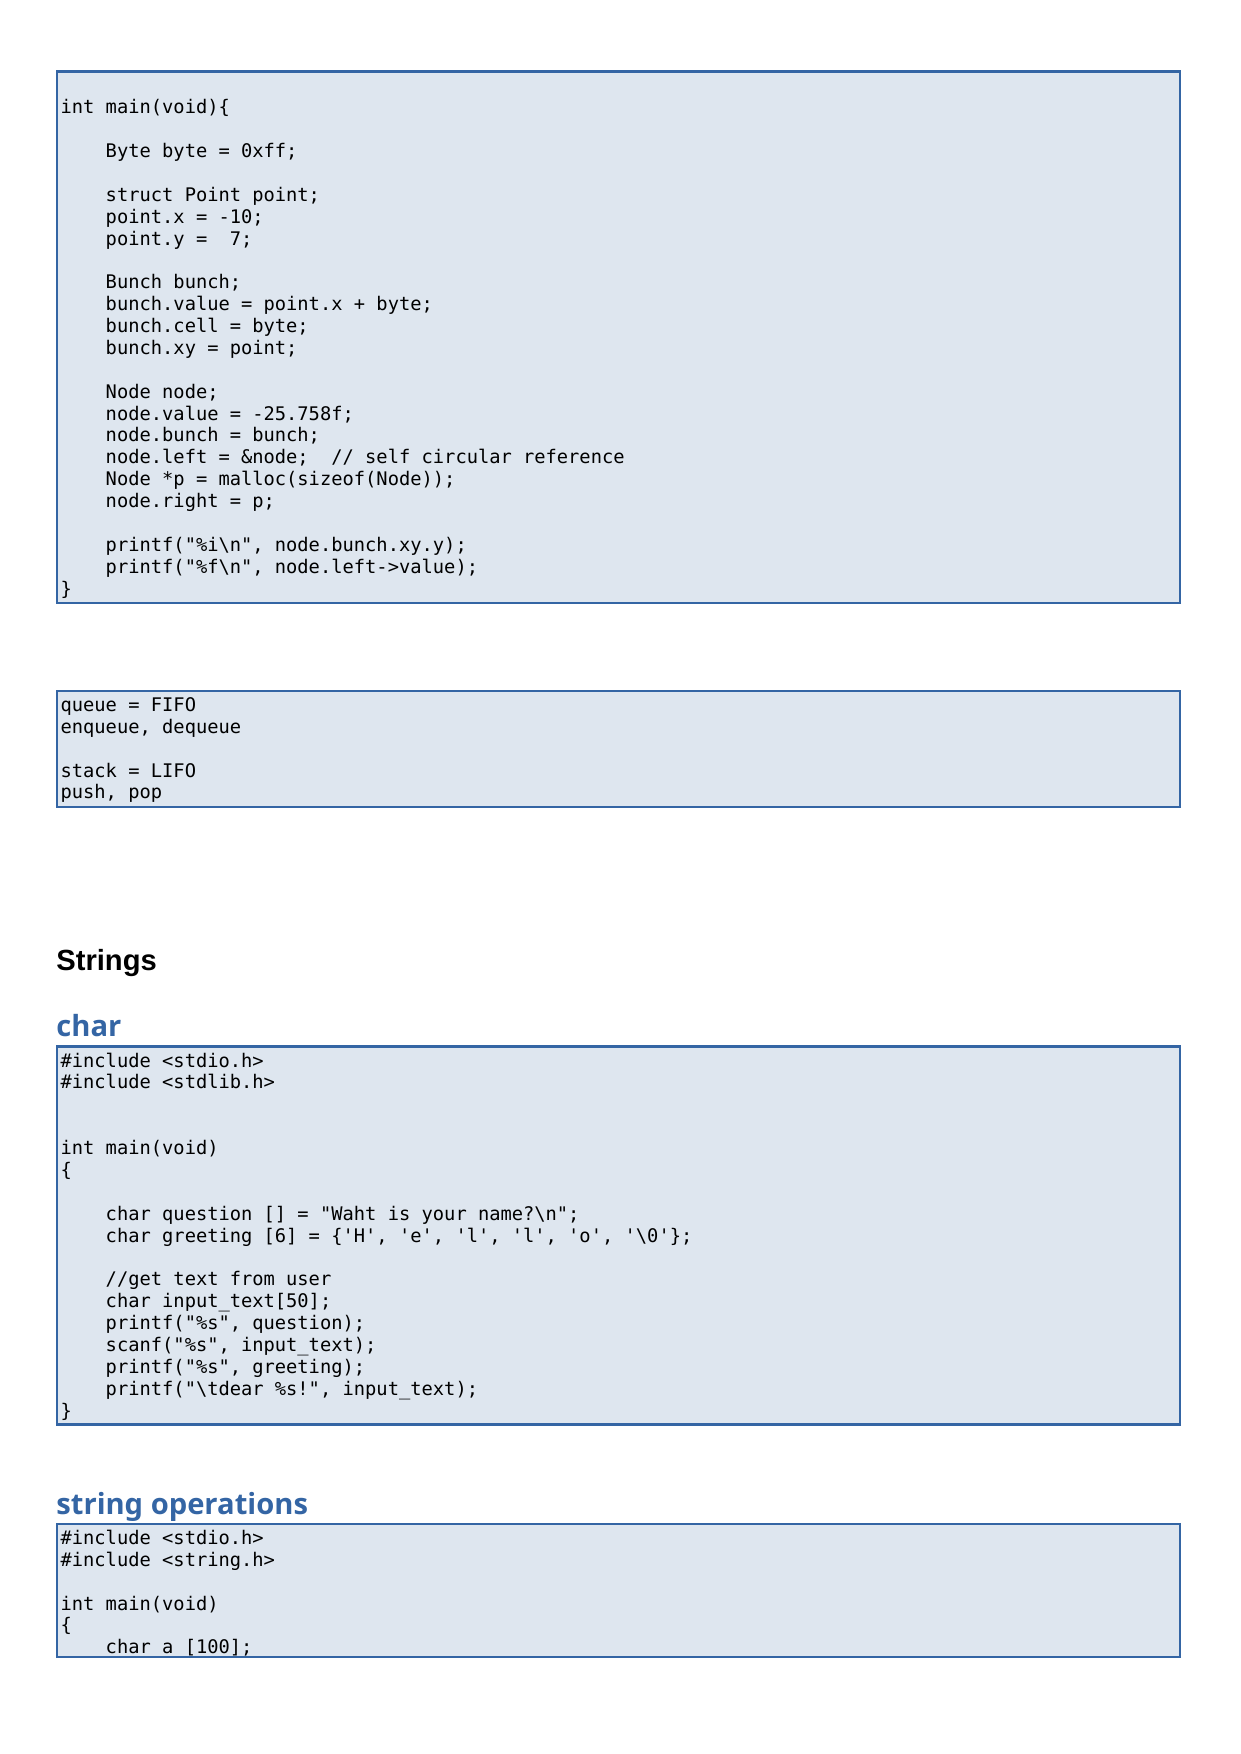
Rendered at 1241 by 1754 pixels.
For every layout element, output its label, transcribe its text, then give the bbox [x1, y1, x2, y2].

text #include <stdlib.h> [58, 1067, 1179, 1089]
text scanf("%s", input_text); [58, 1330, 1179, 1352]
text { [58, 1610, 1179, 1632]
text Node node; [58, 377, 1179, 398]
text node.left = &node; // self circular reference [58, 442, 1179, 464]
text node.bunch = bunch; [58, 420, 1179, 442]
text int main(void) [58, 1133, 1179, 1155]
text } [58, 1395, 1179, 1423]
text char input_text[50]; [58, 1286, 1179, 1308]
text enqueue, dequeue [58, 712, 1179, 734]
text #include <string.h> [58, 1545, 1179, 1567]
text Bunch bunch; [58, 267, 1179, 289]
subtitle Strings [56, 943, 1181, 977]
text char question [] = "Waht is your name?\n"; [58, 1198, 1179, 1220]
text printf("%f\n", node.left->value); [58, 552, 1179, 573]
text printf("%i\n", node.bunch.xy.y); [58, 530, 1179, 552]
text int main(void) [58, 1588, 1179, 1610]
text Node *p = malloc(sizeof(Node)); [58, 464, 1179, 486]
text point.y = 7; [58, 223, 1179, 245]
text } [58, 573, 1179, 602]
text node.right = p; [58, 486, 1179, 508]
text queue = FIFO [58, 692, 1179, 712]
text char greeting [6] = {'H', 'e', 'l', 'l', 'o', '\0'}; [58, 1220, 1179, 1242]
text { [58, 1155, 1179, 1177]
text printf("\tdear %s!", input_text); [58, 1373, 1179, 1395]
text bunch.value = point.x + byte; [58, 289, 1179, 311]
text node.value = -25.758f; [58, 398, 1179, 420]
text bunch.xy = point; [58, 333, 1179, 355]
text bunch.cell = byte; [58, 311, 1179, 333]
title char [56, 1006, 1181, 1045]
text #include <stdio.h> [58, 1525, 1179, 1545]
text //get text from user [58, 1264, 1179, 1286]
text stack = LIFO [58, 756, 1179, 777]
text printf("%s", greeting); [58, 1352, 1179, 1373]
text point.x = -10; [58, 202, 1179, 223]
text #include <stdio.h> [58, 1048, 1179, 1067]
text printf("%s", question); [58, 1308, 1179, 1330]
text Byte byte = 0xff; [58, 136, 1179, 158]
text push, pop [58, 777, 1179, 806]
title string operations [56, 1483, 1181, 1523]
text struct Point point; [58, 180, 1179, 202]
text int main(void){ [58, 92, 1179, 114]
text char a [100]; [58, 1632, 1179, 1656]
